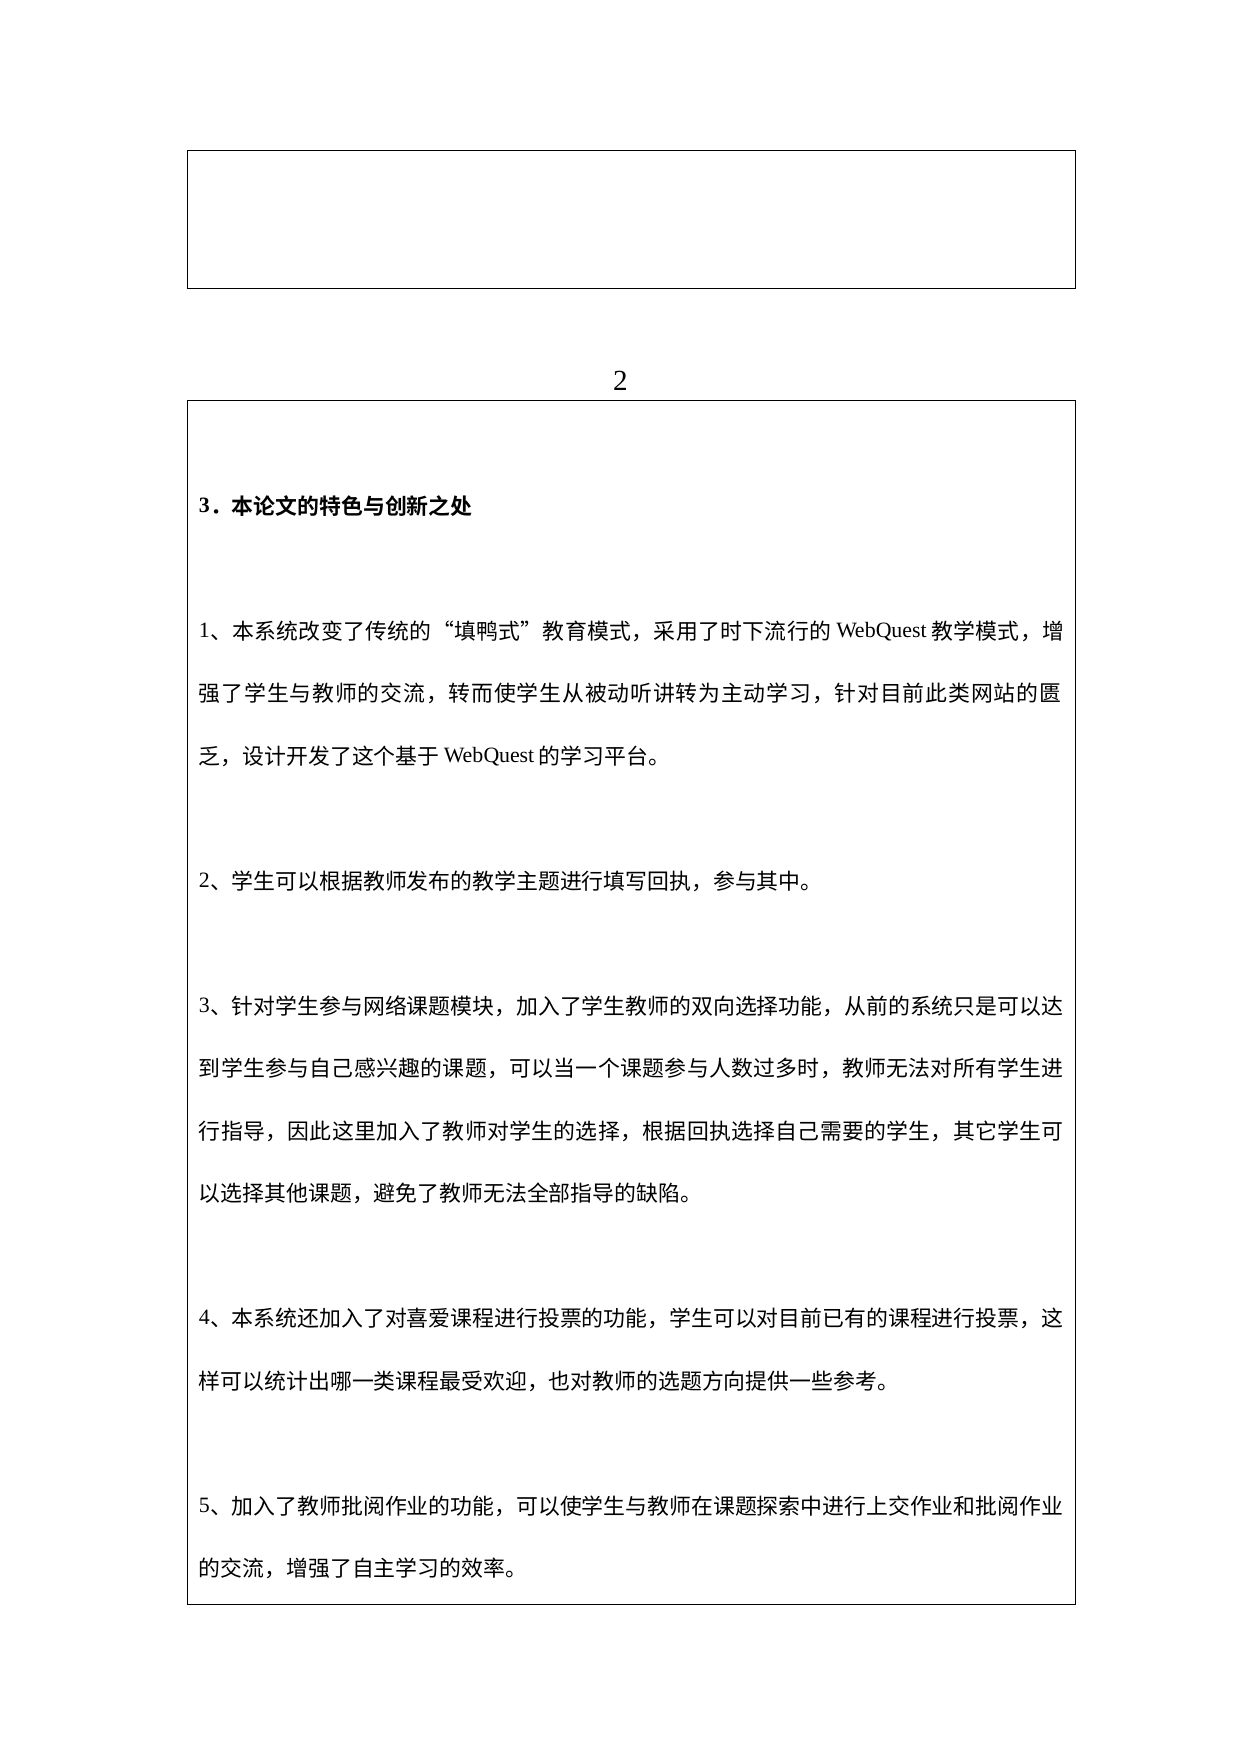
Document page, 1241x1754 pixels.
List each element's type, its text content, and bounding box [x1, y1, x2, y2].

text 2 [187, 338, 1053, 400]
table_header 3．本论文的特色与创新之处 1、本系统改变了传统的“填鸭式”教育模式，采用了时下流行的WebQuest教学模式，增强了学生与教师的交流，转而使学生从被动听讲转为主动学习，针对目前此类网站的匮乏，设计开发了这个基于WebQuest的学习平台。 2、学生可以根据教师发布的教学主题进行填写回执，参与其中。 3、针对学生参与网络课题模块，加入了学生教师的双向选择功能，从前的系统只是可以达到学生参与自己感兴趣的课题，可以当一个课题参与人数过多时，教师无法对所有学生进行指导，因此这里加入了教师对学生的选择，根据回执选择自己需要的学生，其它学生可以选择其他课题，避免了教师无法全部指导的缺陷。 4、本系统还加入了对喜爱课程进行投票的功能，学生可以对目前已有的课程进行投票，这样可以统计出哪一类课程最受欢迎，也对教师的选题方向提供一些参考。 5、加入了教师批阅作业的功能，可以使学生与教师在课题探索中进行上交作业和批阅作业的交流，增强了自主学习的效率。 [188, 401, 1075, 1604]
table_header 1．研究目标、研究内容和拟解决的关键问题 一、研究目标和内容 人们已进入21世纪，社会的转型、科技的发展对教师的素质提出了更高的要求，以前的“教书匠”已不能适应社会的发展、教育的要求，当今促进教师的专业化发展是对教师教育提出的新要求。提高教师的专业化水平，通过计算机技术的手段开发基于网络的WebQuest的网络主题探究平台，可以有效的提高师生之间的交流，加强学生自主学习的能动性，文章主要的研究有： 1、结合WebQuest网络主题研究平台，根据自己的教师经验，设计出该平台系统的架构。 2、在系统设计中，采用UML建模技术对系统进行建模分析，通过用例图画出系统中的主要用例关系，通过静态建模（E-R）图得到系统中实体与实体之间的联系，最终将系统进行模块划分，对每一个模块又进行动态建模，画出相应的时序图等。 3、本系统最终决定采用LAMP（Linux+Apache+MYSQL+PHP）技术进行设计和开发，并使用Dreamweaver和notepad编辑工具实现制作。 4、网站设计页面美观大方、个性化，功能全面，操作简单 通过参考其它该类网站，补充一些其中的不足，本系统具有以下功能： 前台功能： 学生注册登录功能 学生浏览所提供的WebQuest网络在线课题 登录学生通过填写回执加入该课题讨论 登录学生提交作业 登录学生查看自己课题答案评语，查看作业批阅情况 学生可以在线留言和BBS讨论 学生可以浏览优秀教学WebQuest作品 学生对喜爱的教学设计投票功能 实现根据关键字搜索相应课题功能 后台功能： 教师管理学生功能，对学生进行锁定和注册成功 教师提出参与投票的课题功能 教师选择自己课题参与学生的功能，并具有写评语等功能 教师批阅作业功能 教师置顶优秀作品功能 教师对BBS和留言板修改功能 拟解决的关键问题： 二、拟解决的关键问题 实现教师和学生的双向选择，学生可以选择自己感兴趣的课程，教师也可以选择自己希望的学生 对喜爱课程进行投票，可以反映出什么样的课题最受学生欢迎 加入学生讨论BBS模板，可以在线与教师和学生互动 选择优秀作品，可以给学生展示如何成为一个好的WebQuest网络学习模板 在线作业提交，可以教师给学生课外布置作业，并且根据该作业，教师对学生的掌握情况具有一定的了解，以达到师生密切交流 2．拟采取的研究方法、技术路线、实验方案及可行性分析 本WebQuest网络主题探究平台对页面进行了设计与美工。前台页面利用有别于传统的HTML网页设计语言中的表格（Table）定位方式，而采用网页页面内容与表现相分离的DIV+CSS的网页布局方法。通过DIV标签对网页进行层次划分，再利用CSS叠样式表来用于定义HTML元素的显示形式。由于Javascript程序是纯文本的，且不需要编译，所以任何纯文本的编辑器都可以编辑Javascript文件，因此这里选择Javascript来进行一些动态效果的添加，例如动态图片切换，图片的放大缩小等更丰富的显示功能。利用Ajax进行局部刷新实现快速关键字搜索功能。LAMP（Linux+Apache+Mysql+PHP）一组常被用来搭建动态网站,这里通过PHP+MySQL进行整体系统的编码实现，这里通过将PHP代码嵌入到HTML文档中，这种方式开发更简单，便捷。 LAMP（Linux-Apache-MySQL-PHP）网站架构是目前国际流行的Web框架，该框架包括：Linux操作系统，Apache网络服务器，MySQL数据库，Perl、PHP或者Python编程语言，所有组成产品均是开源软件，是国际上成熟的架构框架，很多流行的商业应用都是采取这个架构，和Java/J2EE架构相比，LAMP具有Web资源丰富、轻量、快速开发等特点，微软的.NET架构相比，LAMP具有通用、跨平台、高性能、低价格的优势，因此LAMP无论是性能、质量还是价格都是构建网站的首选平台。因此本系统决定采用LAMP技术来进行系统设计与开发。系统准备具有前后台功能，并且对不同操作人员设置不同的操作权限。用户管理员可以对学生的注册信息等功能进行管理并且对留言板等进行管理，教师管理员可以进行新的网络题目的发布，选取优秀的作品进行演示，给学生作业评阅，发布课件，视频，提出新的投票意向等功能。前台学生用户，可以进行注册登录，搜索关键字网络主题，参加网络议题，提交作业，浏览视频，留言，对喜爱课程进行投票功能等。根据目前学校等机构对此类型系统的大量需求，以及目前的基于B/S架构系统的大量开发成功案例，因此本系统的实现是可行的。 [188, 151, 1075, 288]
